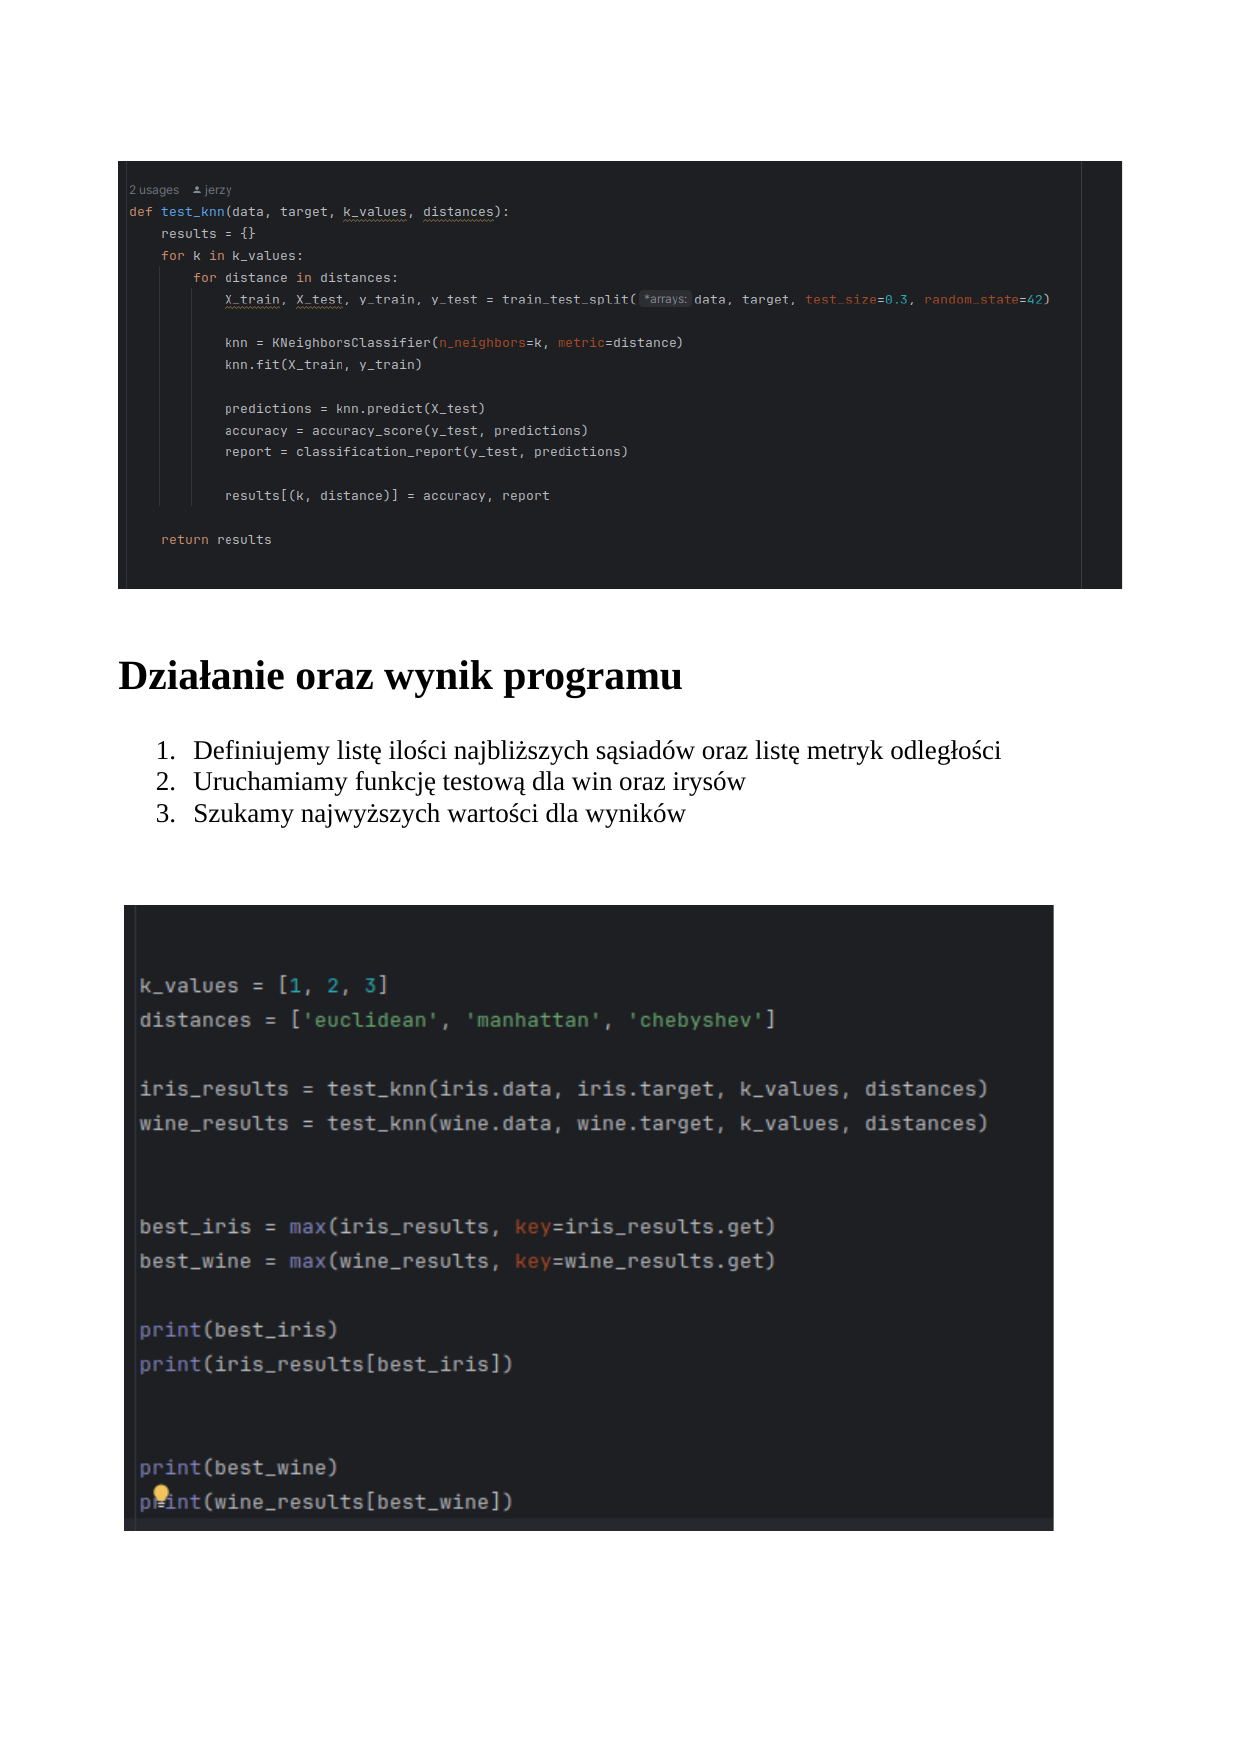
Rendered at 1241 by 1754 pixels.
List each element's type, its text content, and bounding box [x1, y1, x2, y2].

list Definiujemy listę ilości najbliższych sąsiadów oraz listę metryk odległości [156, 734, 1122, 766]
text Działanie oraz wynik programu [118, 651, 1122, 698]
list Uruchamiamy funkcję testową dla win oraz irysów [156, 766, 1122, 797]
picture [118, 161, 1123, 589]
picture [124, 905, 1054, 1531]
list Szukamy najwyższych wartości dla wyników [156, 797, 1122, 828]
